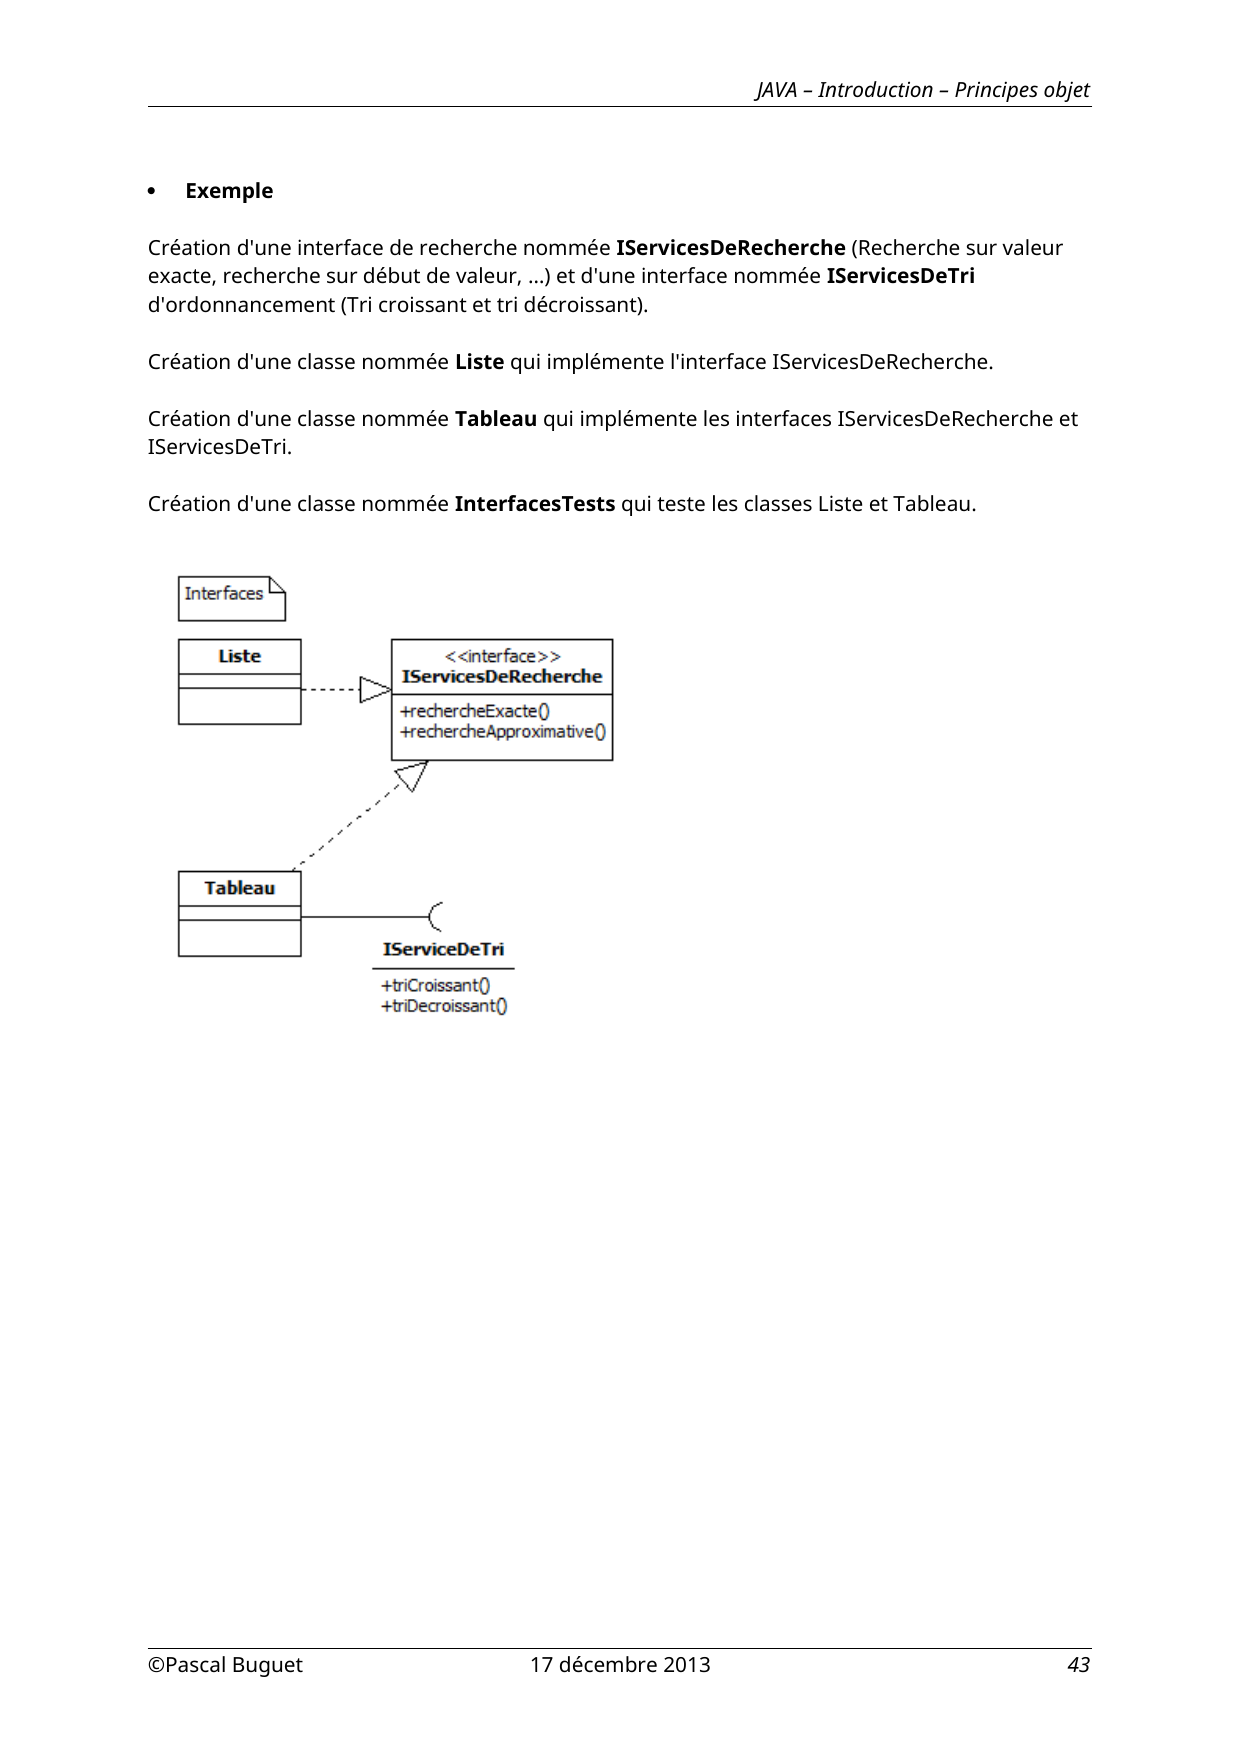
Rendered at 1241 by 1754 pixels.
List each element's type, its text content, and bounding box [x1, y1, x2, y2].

list Exemple [148, 176, 1092, 204]
text Création d'une classe nommée Liste qui implémente l'interface IServicesDeRecherche. [148, 347, 1092, 375]
text Création d'une classe nommée Tableau qui implémente les interfaces IServicesDeRecherche et IServicesDeTri. [148, 404, 1092, 461]
picture [147, 545, 645, 1056]
text Création d'une interface de recherche nommée IServicesDeRecherche (Recherche sur valeur exacte, recherche sur début de valeur, …) et d'une interface nommée IServicesDeTri d'ordonnancement (Tri croissant et tri décroissant). [148, 233, 1092, 318]
text Création d'une classe nommée InterfacesTests qui teste les classes Liste et Tableau. [148, 489, 1092, 517]
